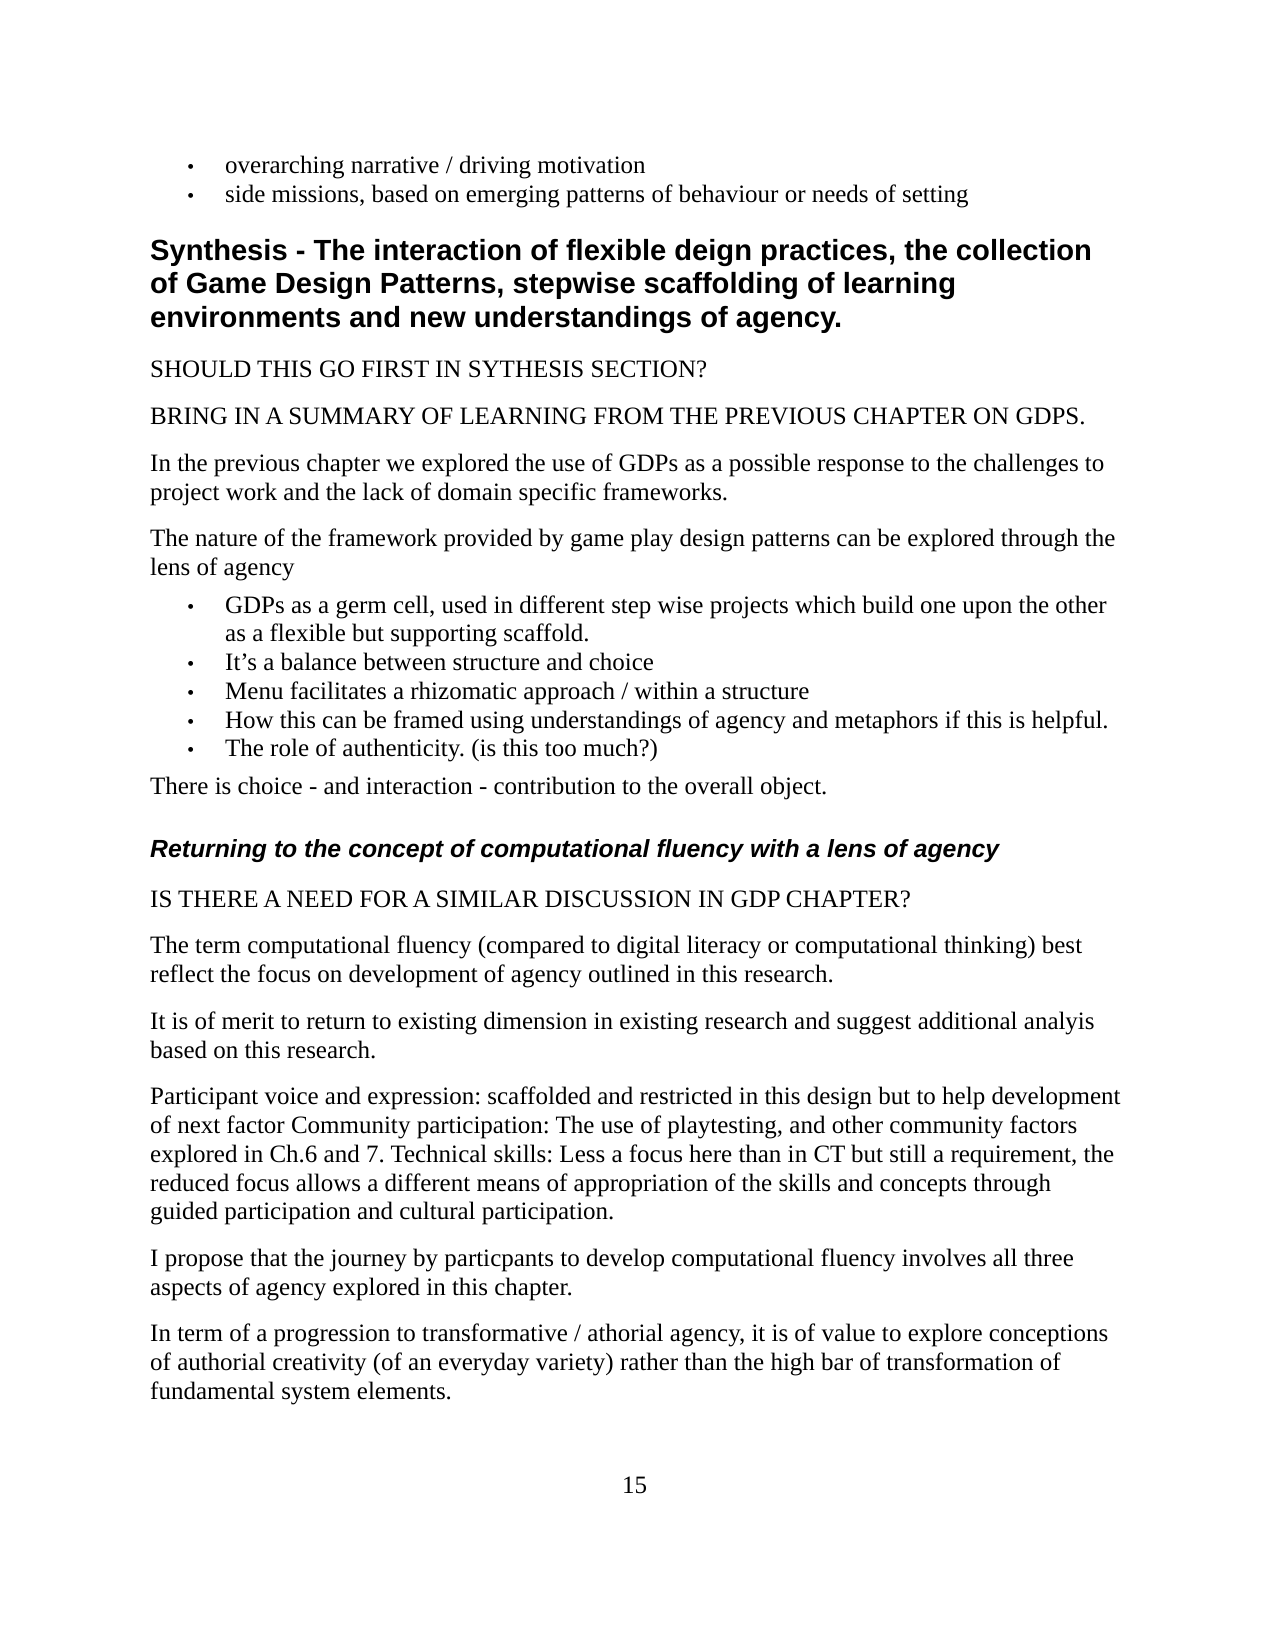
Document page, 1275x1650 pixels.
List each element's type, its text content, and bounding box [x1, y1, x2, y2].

subtitle Synthesis - The interaction of flexible deign practices, the collection of Game Design Patterns, stepwise scaffolding of learning environments and new understandings of agency. [150, 232, 1125, 333]
text In term of a progression to transformative / athorial agency, it is of value to explore conceptions of authorial creativity (of an everyday variety) rather than the high bar of transformation of fundamental system elements. [150, 1318, 1125, 1405]
list side missions, based on emerging patterns of behaviour or needs of setting [187, 179, 1125, 207]
text I propose that the journey by particpants to develop computational fluency involves all three aspects of agency explored in this chapter. [150, 1243, 1125, 1301]
list GDPs as a germ cell, used in different step wise projects which build one upon the other as a flexible but supporting scaffold. [187, 590, 1125, 647]
text BRING IN A SUMMARY OF LEARNING FROM THE PREVIOUS CHAPTER ON GDPS. [150, 401, 1125, 430]
text IS THERE A NEED FOR A SIMILAR DISCUSSION IN GDP CHAPTER? [150, 884, 1125, 913]
list overarching narrative / driving motivation [187, 150, 1125, 179]
text There is choice - and interaction - contribution to the overall object. [150, 771, 1125, 800]
list Menu facilitates a rhizomatic approach / within a structure [187, 676, 1125, 705]
text The nature of the framework provided by game play design patterns can be explored through the lens of agency [150, 523, 1125, 581]
text Participant voice and expression: scaffolded and restricted in this design but to help development of next factor Community participation: The use of playtesting, and other community factors explored in Ch.6 and 7. Technical skills: Less a focus here than in CT but still a requirement, the reduced focus allows a different means of appropriation of the skills and concepts through guided participation and cultural participation. [150, 1081, 1125, 1225]
text SHOULD THIS GO FIRST IN SYTHESIS SECTION? [150, 354, 1125, 383]
subtitle Returning to the concept of computational fluency with a lens of agency [150, 834, 1125, 862]
list The role of authenticity. (is this too much?) [187, 733, 1125, 762]
text The term computational fluency (compared to digital literacy or computational thinking) best reflect the focus on development of agency outlined in this research. [150, 931, 1125, 988]
list It’s a balance between structure and choice [187, 647, 1125, 676]
text In the previous chapter we explored the use of GDPs as a possible response to the challenges to project work and the lack of domain specific frameworks. [150, 448, 1125, 505]
list How this can be framed using understandings of agency and metaphors if this is helpful. [187, 705, 1125, 733]
text It is of merit to return to existing dimension in existing research and suggest additional analyis based on this research. [150, 1006, 1125, 1063]
